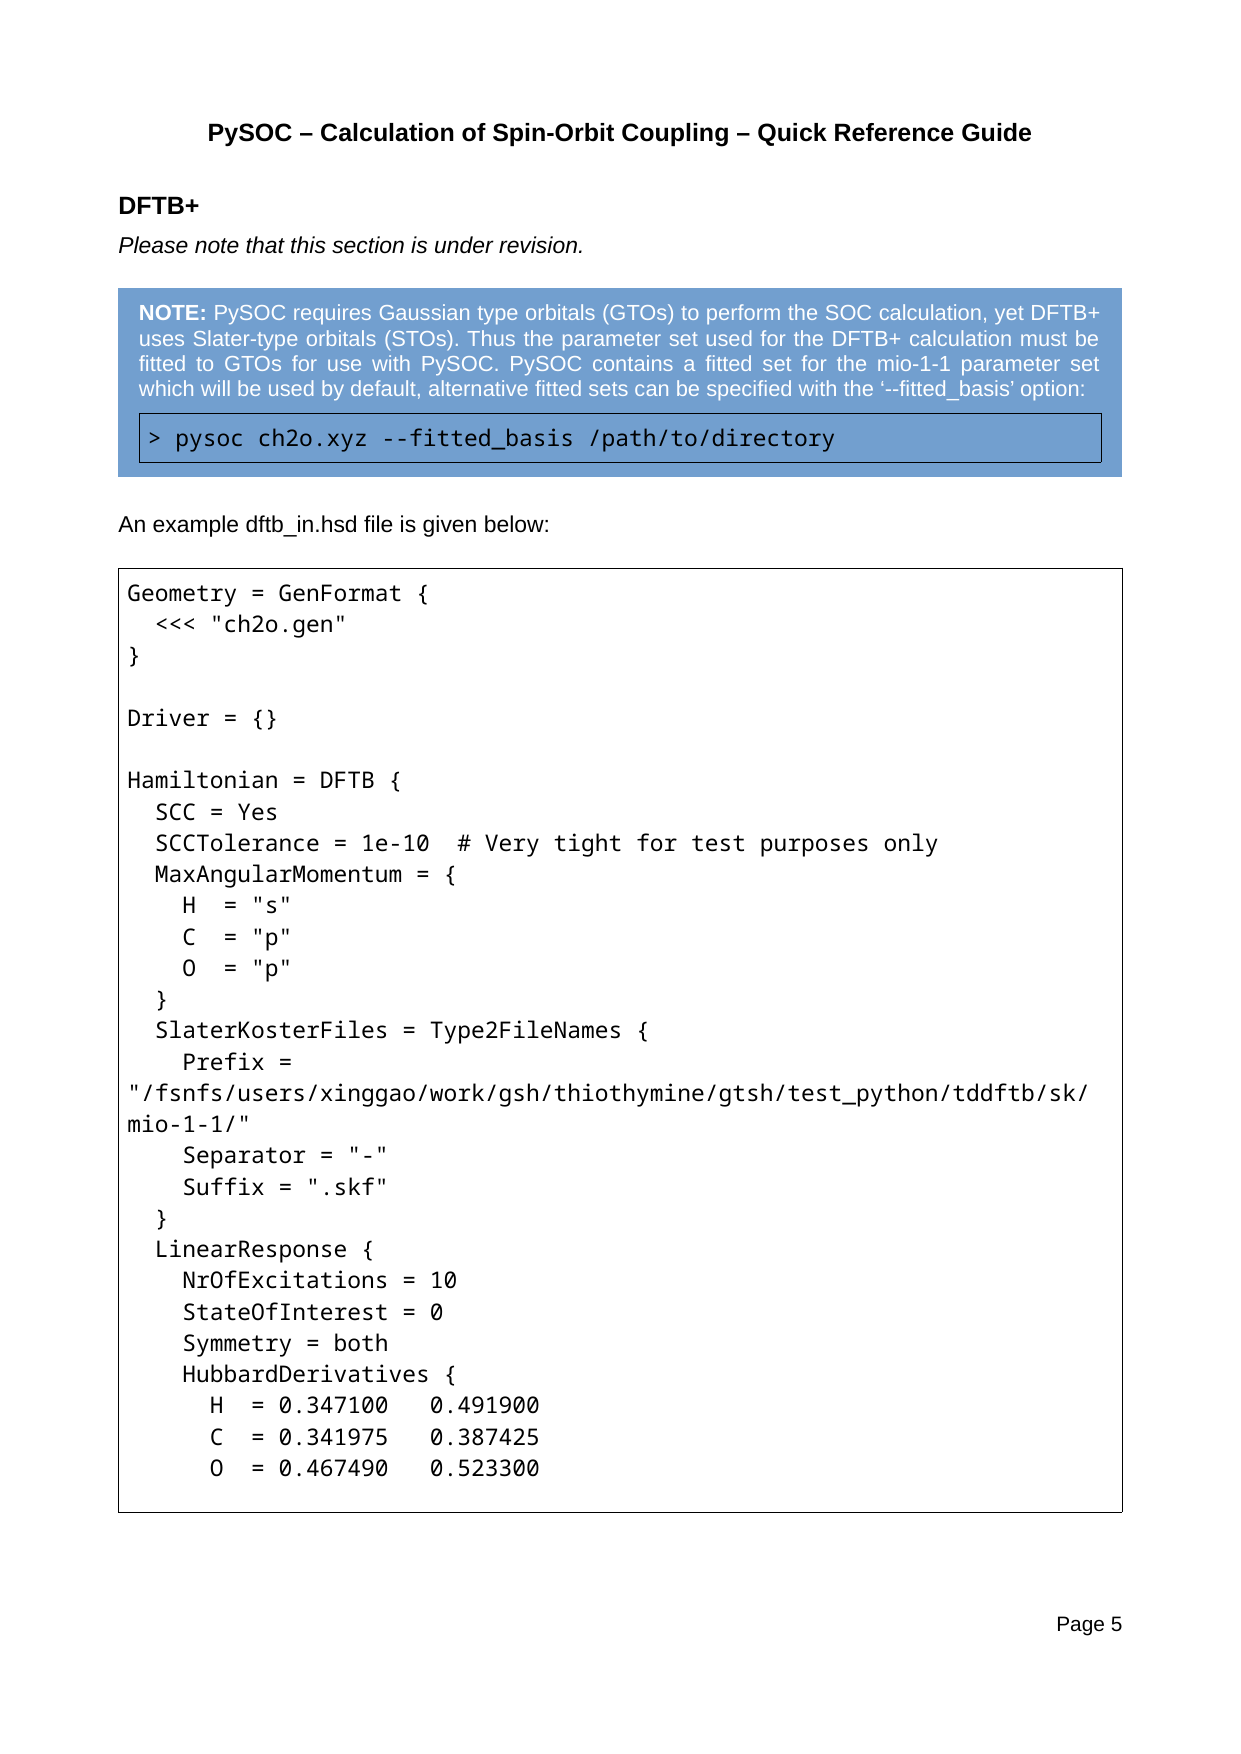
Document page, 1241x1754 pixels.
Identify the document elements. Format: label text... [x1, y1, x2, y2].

text SCCTolerance = 1e-10 # Very tight for test purposes only [127, 827, 1113, 858]
text } [127, 983, 1113, 1014]
text MaxAngularMomentum = { [127, 858, 1113, 889]
text Driver = {} [127, 702, 1113, 733]
text > pysoc ch2o.xyz --fitted_basis /path/to/directory [148, 422, 1092, 453]
text An example dftb_in.hsd file is given below: [118, 477, 1122, 537]
text Suffix = ".skf" [127, 1170, 1113, 1202]
text HubbardDerivatives { [127, 1358, 1113, 1389]
text H = "s" [127, 889, 1113, 920]
text O = "p" [127, 952, 1113, 983]
text C = 0.341975 0.387425 [127, 1420, 1113, 1452]
text H = 0.347100 0.491900 [127, 1389, 1113, 1420]
text Please note that this section is under revision. [118, 232, 1122, 258]
text NOTE: PySOC requires Gaussian type orbitals (GTOs) to perform the SOC calculation, yet DFTB+ uses Slater-type orbitals (STOs). Thus the parameter set used for the DFTB+ calculation must be fitted to GTOs for use with PySOC. PySOC contains a fitted set for the mio-1-1 parameter set which will be used by default, alternative fitted sets can be specified with the ‘--fitted_basis’ option: [139, 300, 1101, 401]
text [118, 277, 1122, 288]
text Separator = "-" [127, 1139, 1113, 1170]
text <<< "ch2o.gen" [127, 608, 1113, 639]
text SCC = Yes [127, 795, 1113, 827]
text Geometry = GenFormat { [127, 577, 1113, 608]
text NrOfExcitations = 10 [127, 1264, 1113, 1295]
text Hamiltonian = DFTB { [127, 764, 1113, 795]
text C = "p" [127, 920, 1113, 952]
text LinearResponse { [127, 1233, 1113, 1264]
text O = 0.467490 0.523300 [127, 1452, 1113, 1483]
text StateOfInterest = 0 [127, 1295, 1113, 1327]
text } [127, 639, 1113, 670]
text } [127, 1202, 1113, 1233]
text Symmetry = both [127, 1327, 1113, 1358]
subtitle DFTB+ [118, 191, 1122, 220]
text Prefix = "/fsnfs/users/xinggao/work/gsh/thiothymine/gtsh/test_python/tddftb/sk/mio-1-1/" [127, 1045, 1113, 1139]
text SlaterKosterFiles = Type2FileNames { [127, 1014, 1113, 1045]
